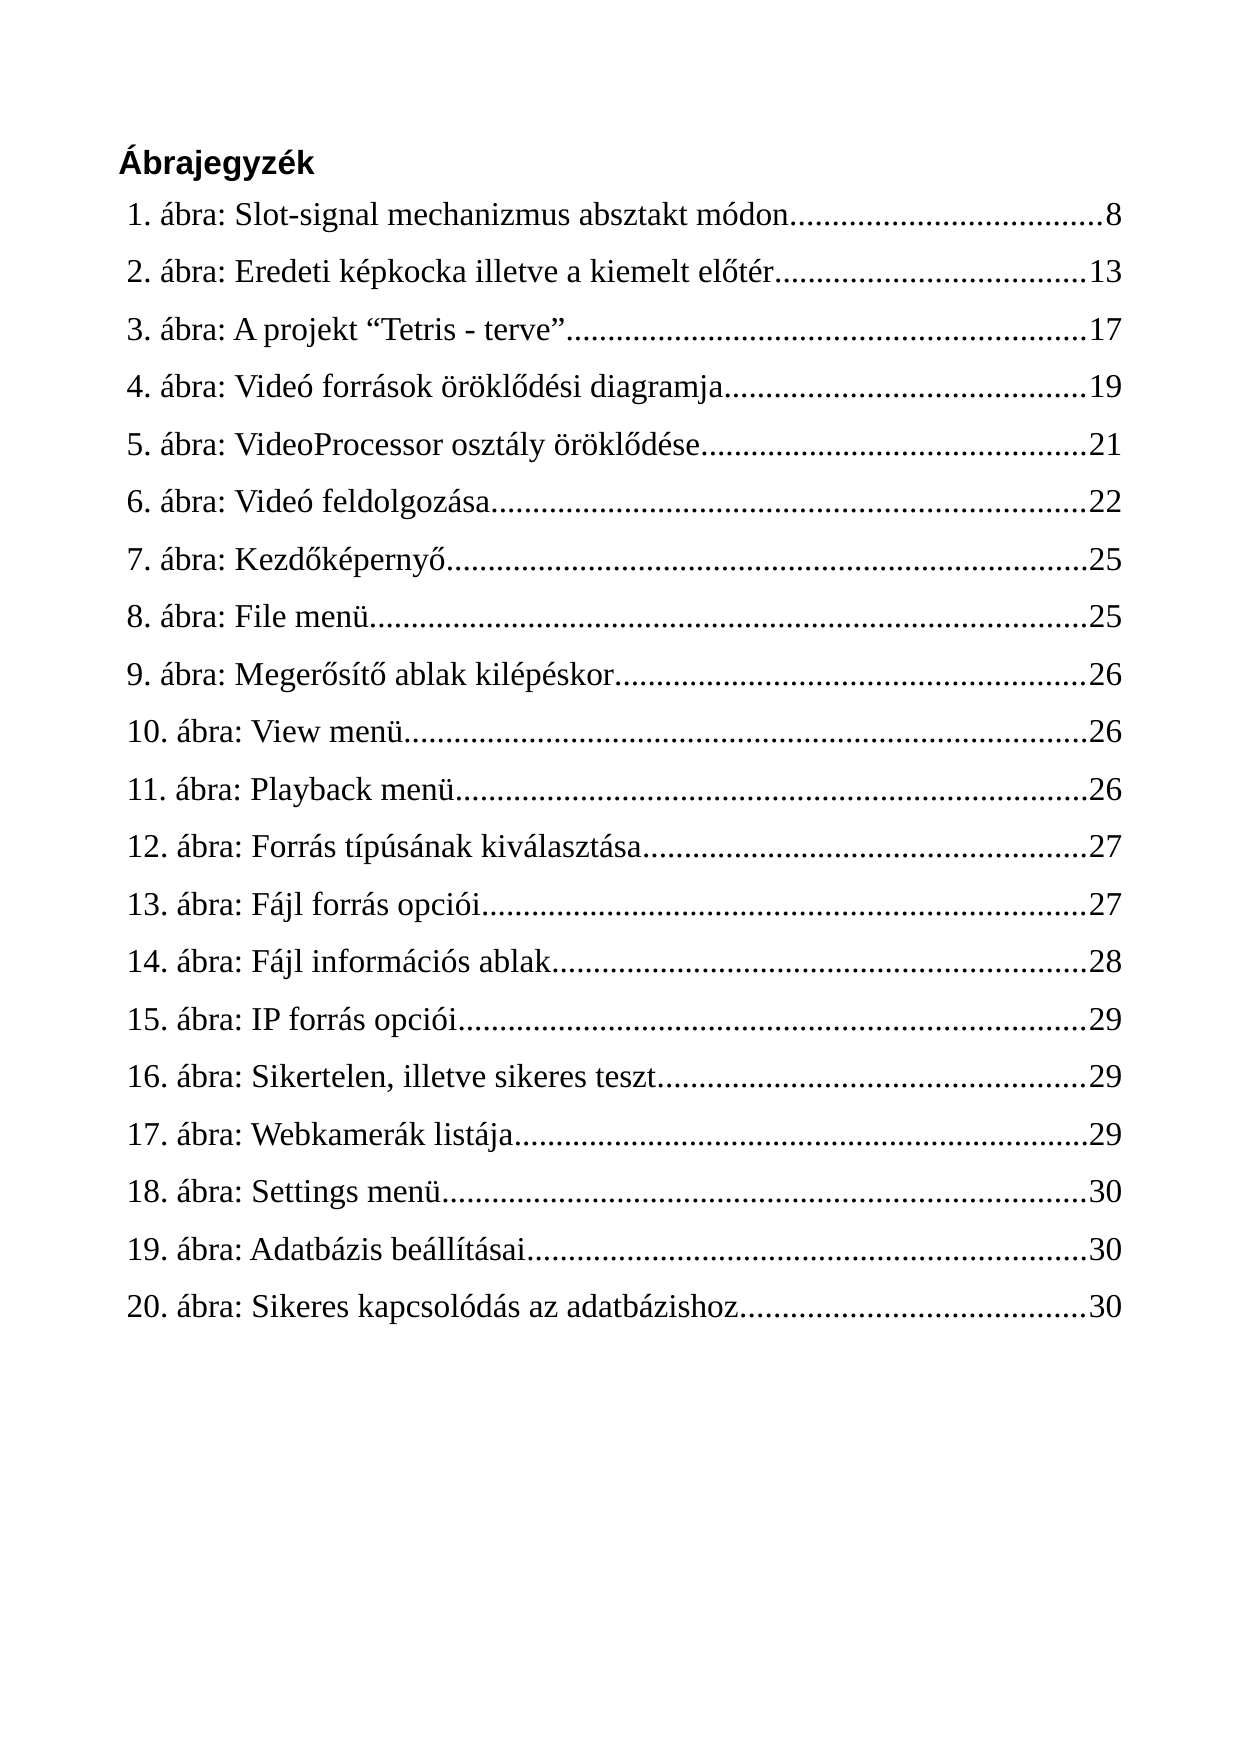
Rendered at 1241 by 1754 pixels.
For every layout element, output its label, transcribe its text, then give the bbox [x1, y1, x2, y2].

text 3. ábra: A projekt “Tetris - terve” 17 [118, 309, 1122, 347]
text 14. ábra: Fájl információs ablak 28 [118, 942, 1122, 980]
text 13. ábra: Fájl forrás opciói 27 [118, 884, 1122, 922]
text 9. ábra: Megerősítő ablak kilépéskor 26 [118, 654, 1122, 692]
text 17. ábra: Webkamerák listája 29 [118, 1114, 1122, 1152]
text 6. ábra: Videó feldolgozása 22 [118, 482, 1122, 520]
text 19. ábra: Adatbázis beállításai 30 [118, 1229, 1122, 1267]
text 11. ábra: Playback menü 26 [118, 769, 1122, 807]
text 10. ábra: View menü 26 [118, 712, 1122, 750]
text 15. ábra: IP forrás opciói 29 [118, 999, 1122, 1037]
text 16. ábra: Sikertelen, illetve sikeres teszt 29 [118, 1057, 1122, 1095]
text 4. ábra: Videó források öröklődési diagramja 19 [118, 367, 1122, 405]
text 7. ábra: Kezdőképernyő 25 [118, 539, 1122, 577]
text 12. ábra: Forrás típúsának kiválasztása 27 [118, 827, 1122, 865]
text 8. ábra: File menü 25 [118, 597, 1122, 635]
text 5. ábra: VideoProcessor osztály öröklődése 21 [118, 424, 1122, 462]
subtitle Ábrajegyzék [118, 143, 1122, 182]
text 18. ábra: Settings menü 30 [118, 1172, 1122, 1210]
text 2. ábra: Eredeti képkocka illetve a kiemelt előtér 13 [118, 252, 1122, 290]
text 1. ábra: Slot-signal mechanizmus absztakt módon 8 [118, 194, 1122, 232]
text 20. ábra: Sikeres kapcsolódás az adatbázishoz 30 [118, 1287, 1122, 1325]
